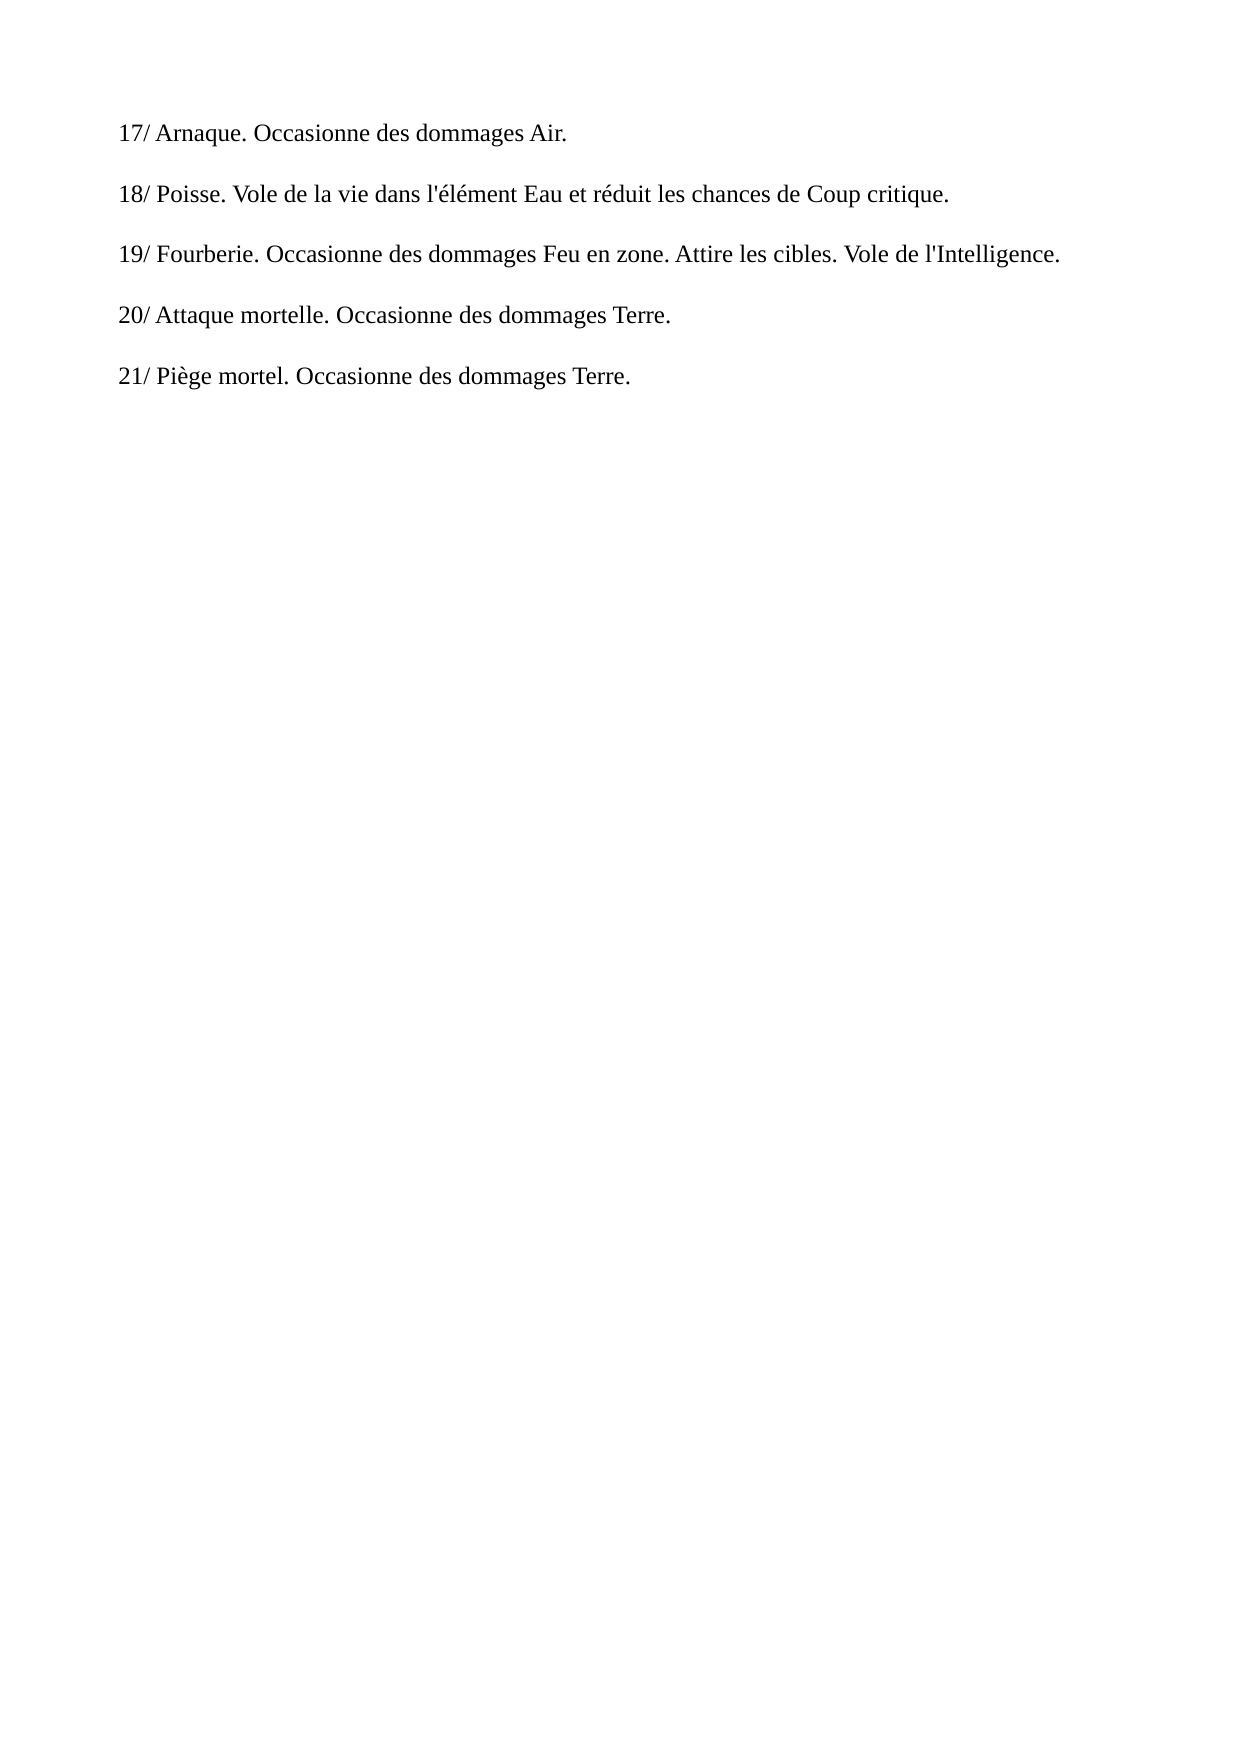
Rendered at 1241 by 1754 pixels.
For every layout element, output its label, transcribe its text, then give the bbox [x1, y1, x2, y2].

text 21/ Piège mortel. Occasionne des dommages Terre. [118, 361, 1122, 390]
text 20/ Attaque mortelle. Occasionne des dommages Terre. [118, 300, 1122, 329]
text 17/ Arnaque. Occasionne des dommages Air. [118, 118, 1122, 147]
text 18/ Poisse. Vole de la vie dans l'élément Eau et réduit les chances de Coup critique. [118, 179, 1122, 208]
text 19/ Fourberie. Occasionne des dommages Feu en zone. Attire les cibles. Vole de l'Intelligence. [118, 239, 1122, 268]
